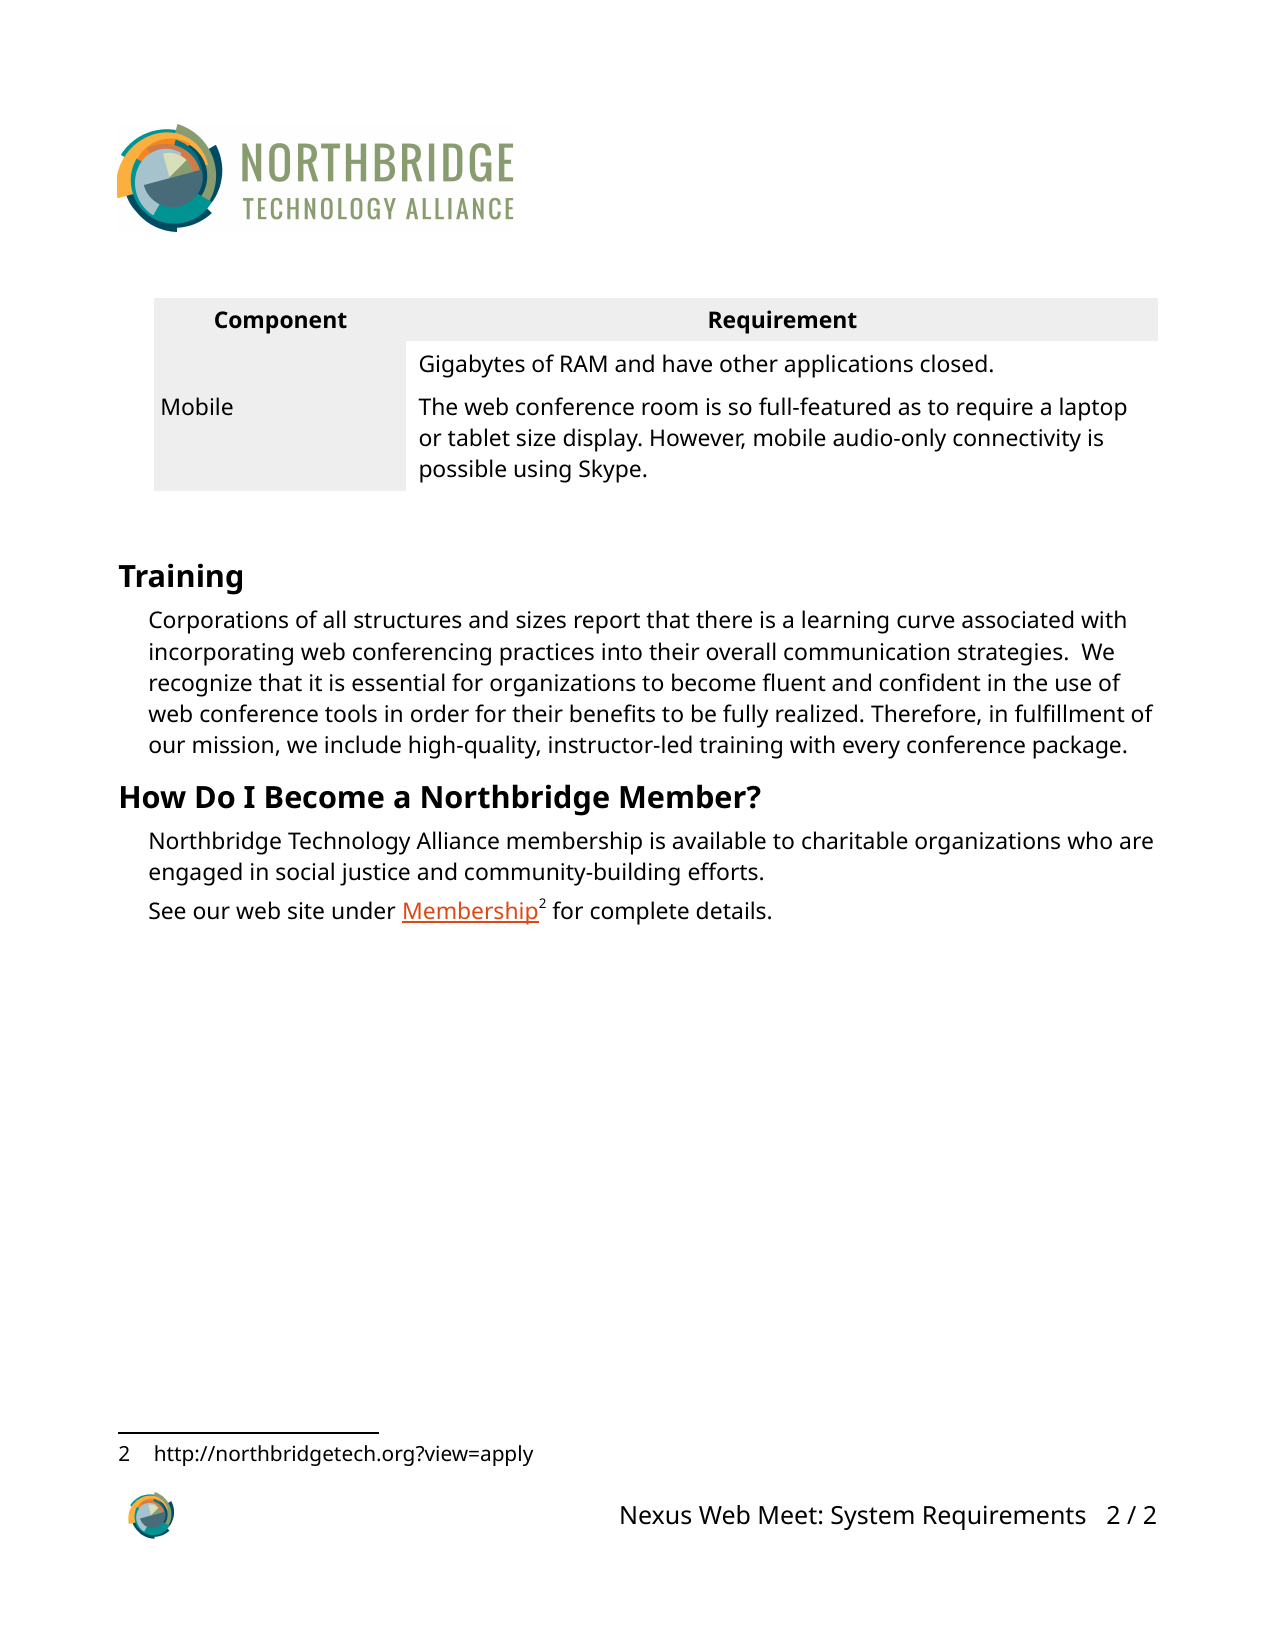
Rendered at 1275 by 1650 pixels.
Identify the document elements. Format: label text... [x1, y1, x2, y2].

text http://northbridgetech.org?view=apply [118, 1439, 1157, 1468]
table_cell The web conference room is so full-featured as to require a laptop or tablet size display. However, mobile audio-only connectivity is possible using Skype. [406, 385, 1158, 491]
subtitle Training [118, 555, 1157, 597]
subtitle How Do I Become a Northbridge Member? [118, 775, 1157, 817]
table_header Component [154, 298, 406, 341]
table_header Requirement [406, 298, 1158, 341]
picture [128, 1492, 175, 1539]
table_cell Mobile [154, 385, 406, 491]
text Northbridge Technology Alliance membership is available to charitable organizations who are engaged in social justice and community-building efforts. [148, 825, 1157, 887]
text See our web site under Membership for complete details. [148, 895, 1157, 926]
table_cell Gigabytes of RAM and have other applications closed. [406, 341, 1158, 385]
text Corporations of all structures and sizes report that there is a learning curve associated with incorporating web conferencing practices into their overall communication strategies. We recognize that it is essential for organizations to become fluent and confident in the use of web conference tools in order for their benefits to be fully realized. Therefore, in fulfillment of our mission, we include high-quality, instructor-led training with every conference package. [148, 604, 1157, 760]
table_cell [154, 341, 406, 385]
picture [117, 124, 514, 232]
